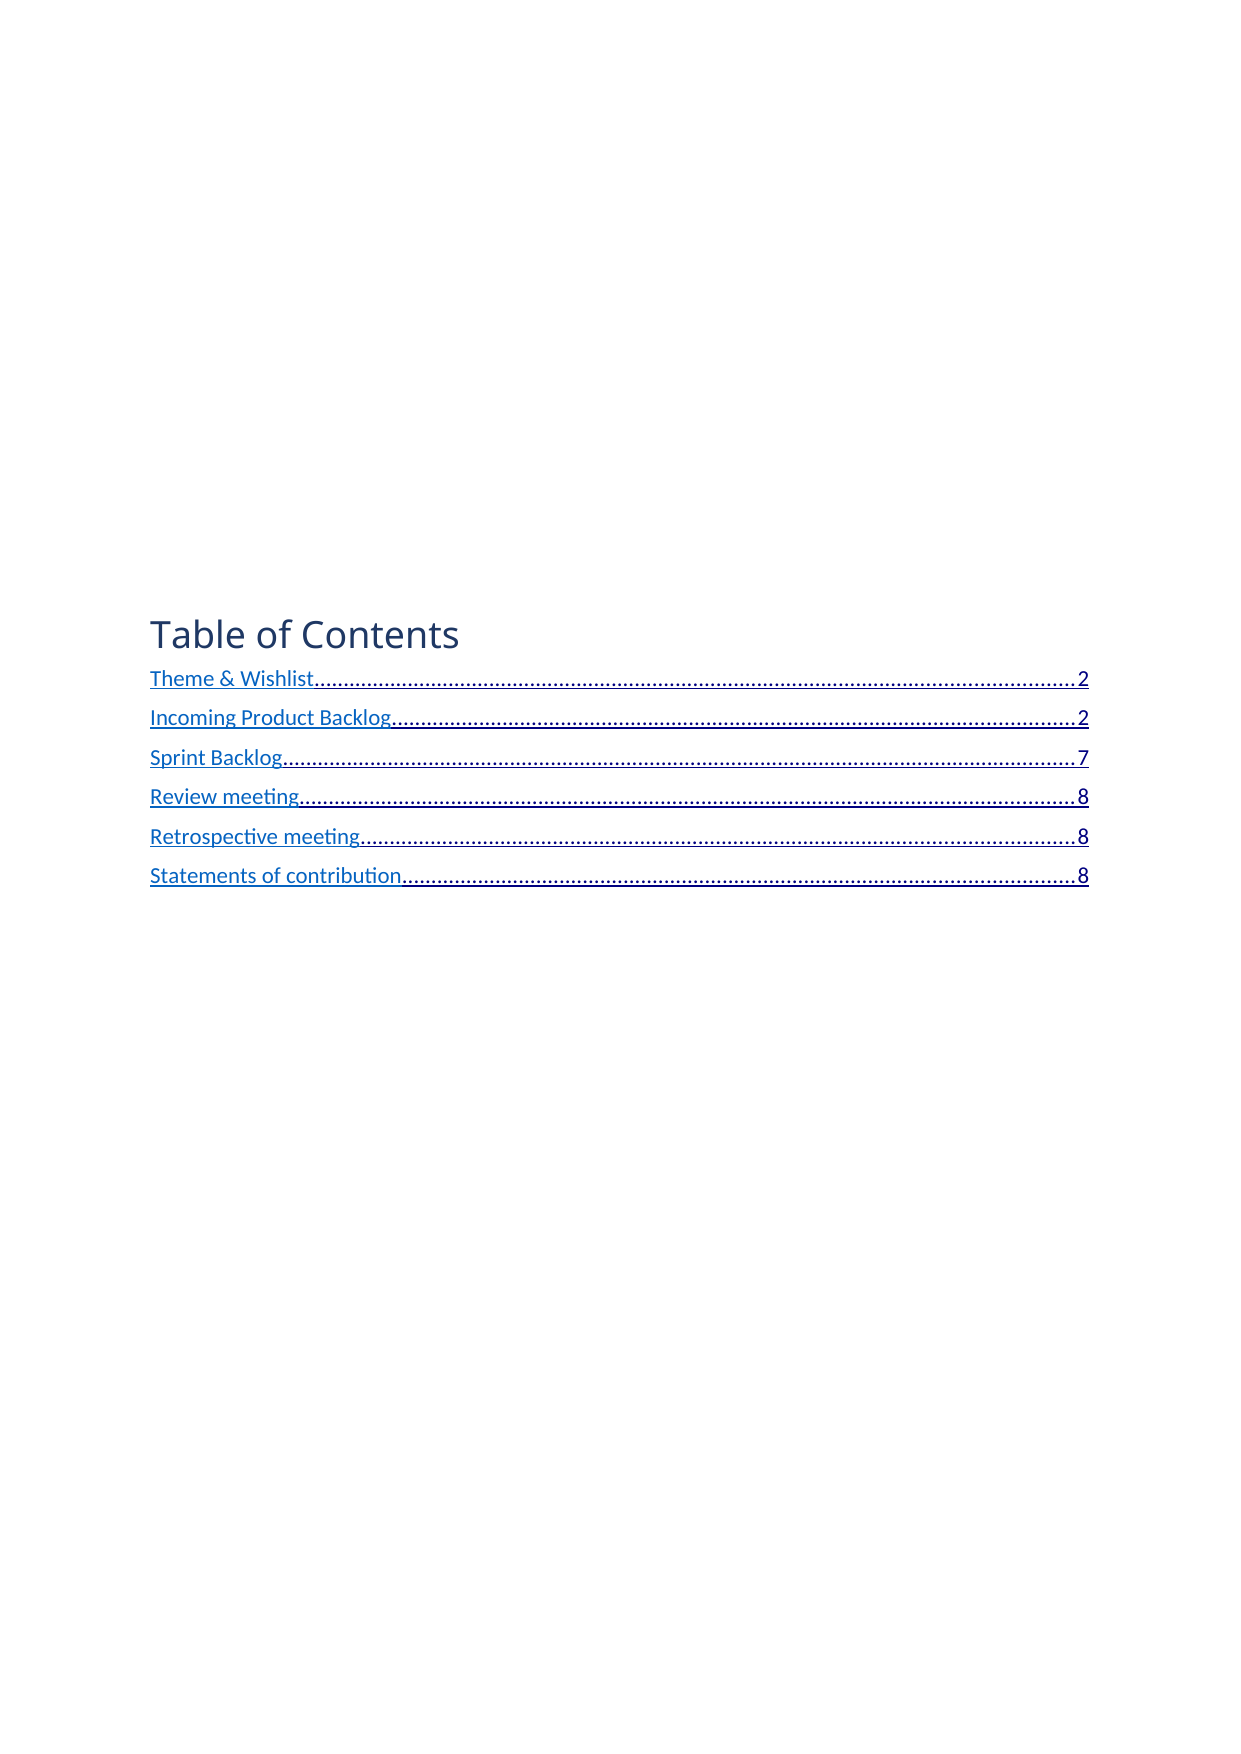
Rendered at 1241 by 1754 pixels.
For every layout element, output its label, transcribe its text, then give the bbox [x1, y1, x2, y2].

text Retrospective meeting 8 [150, 822, 1090, 850]
subtitle Table of Contents [150, 609, 1090, 660]
text Incoming Product Backlog 2 [150, 703, 1090, 731]
text Theme & Wishlist 2 [150, 664, 1090, 692]
text Statements of contribution 8 [150, 861, 1090, 889]
text Sprint Backlog 7 [150, 743, 1090, 771]
text Review meeting 8 [150, 782, 1090, 810]
